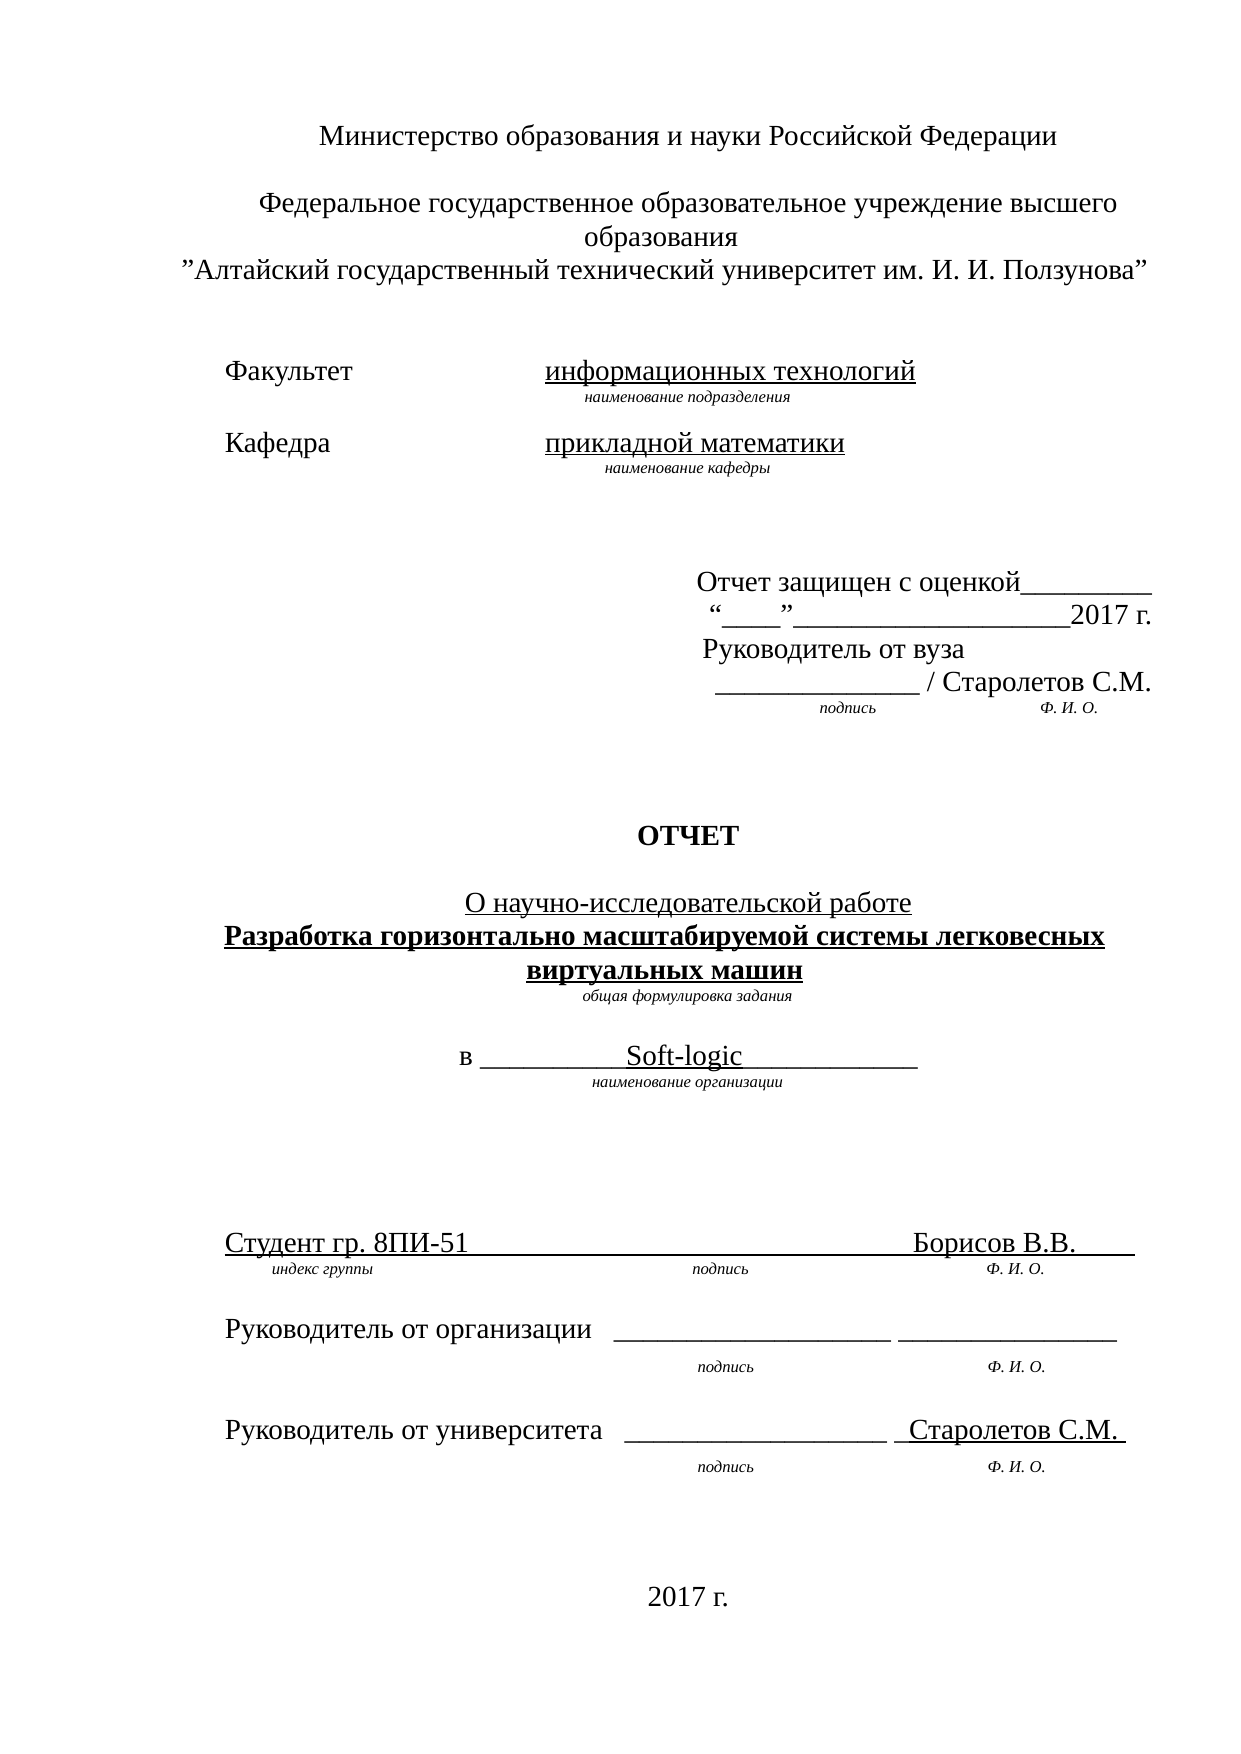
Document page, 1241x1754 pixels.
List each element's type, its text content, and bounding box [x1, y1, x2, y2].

text Отчет защищен с оценкой_________ [546, 564, 1152, 597]
text Руководитель от университета __________________ _Старолетов С.М. [177, 1412, 1152, 1445]
text ОТЧЕТ [177, 818, 1152, 851]
text подпись Ф. И. О. [693, 698, 1152, 717]
text в __________Soft-logic____________ [177, 1038, 1152, 1072]
text Разработка горизонтально масштабируемой системы легковесных виртуальных машин [177, 918, 1152, 985]
text Кафедра прикладной математики [177, 425, 1152, 458]
text 2017 г. [177, 1579, 1152, 1613]
text Федеральное государственное образовательное учреждение высшего образования [177, 185, 1152, 252]
text наименование организации [177, 1072, 1152, 1091]
text О научно-исследовательской работе [177, 885, 1152, 918]
text Руководитель от организации ___________________ _______________ [177, 1311, 1152, 1345]
text ”Алтайский государственный технический университет им. И. И. Ползунова” [177, 252, 1152, 286]
text наименование подразделения [177, 386, 1152, 406]
text Министерство образования и науки Российской Федерации [177, 118, 1152, 152]
text подпись Ф. И. О. [546, 1345, 1152, 1378]
text индекс группы подпись Ф. И. О. [177, 1258, 1152, 1278]
text подпись Ф. И. О. [546, 1445, 1152, 1479]
text “____”___________________2017 г. [177, 597, 1152, 631]
text Руководитель от вуза [620, 631, 1152, 664]
text наименование кафедры [177, 458, 1152, 477]
text общая формулировка задания [177, 985, 1152, 1004]
text ______________ / Cтаролетов С.М. [546, 664, 1152, 698]
text Студент гр. 8ПИ-51____________________________ Борисов В.В.____ [177, 1225, 1152, 1258]
text Факультет информационных технологий [177, 353, 1152, 386]
